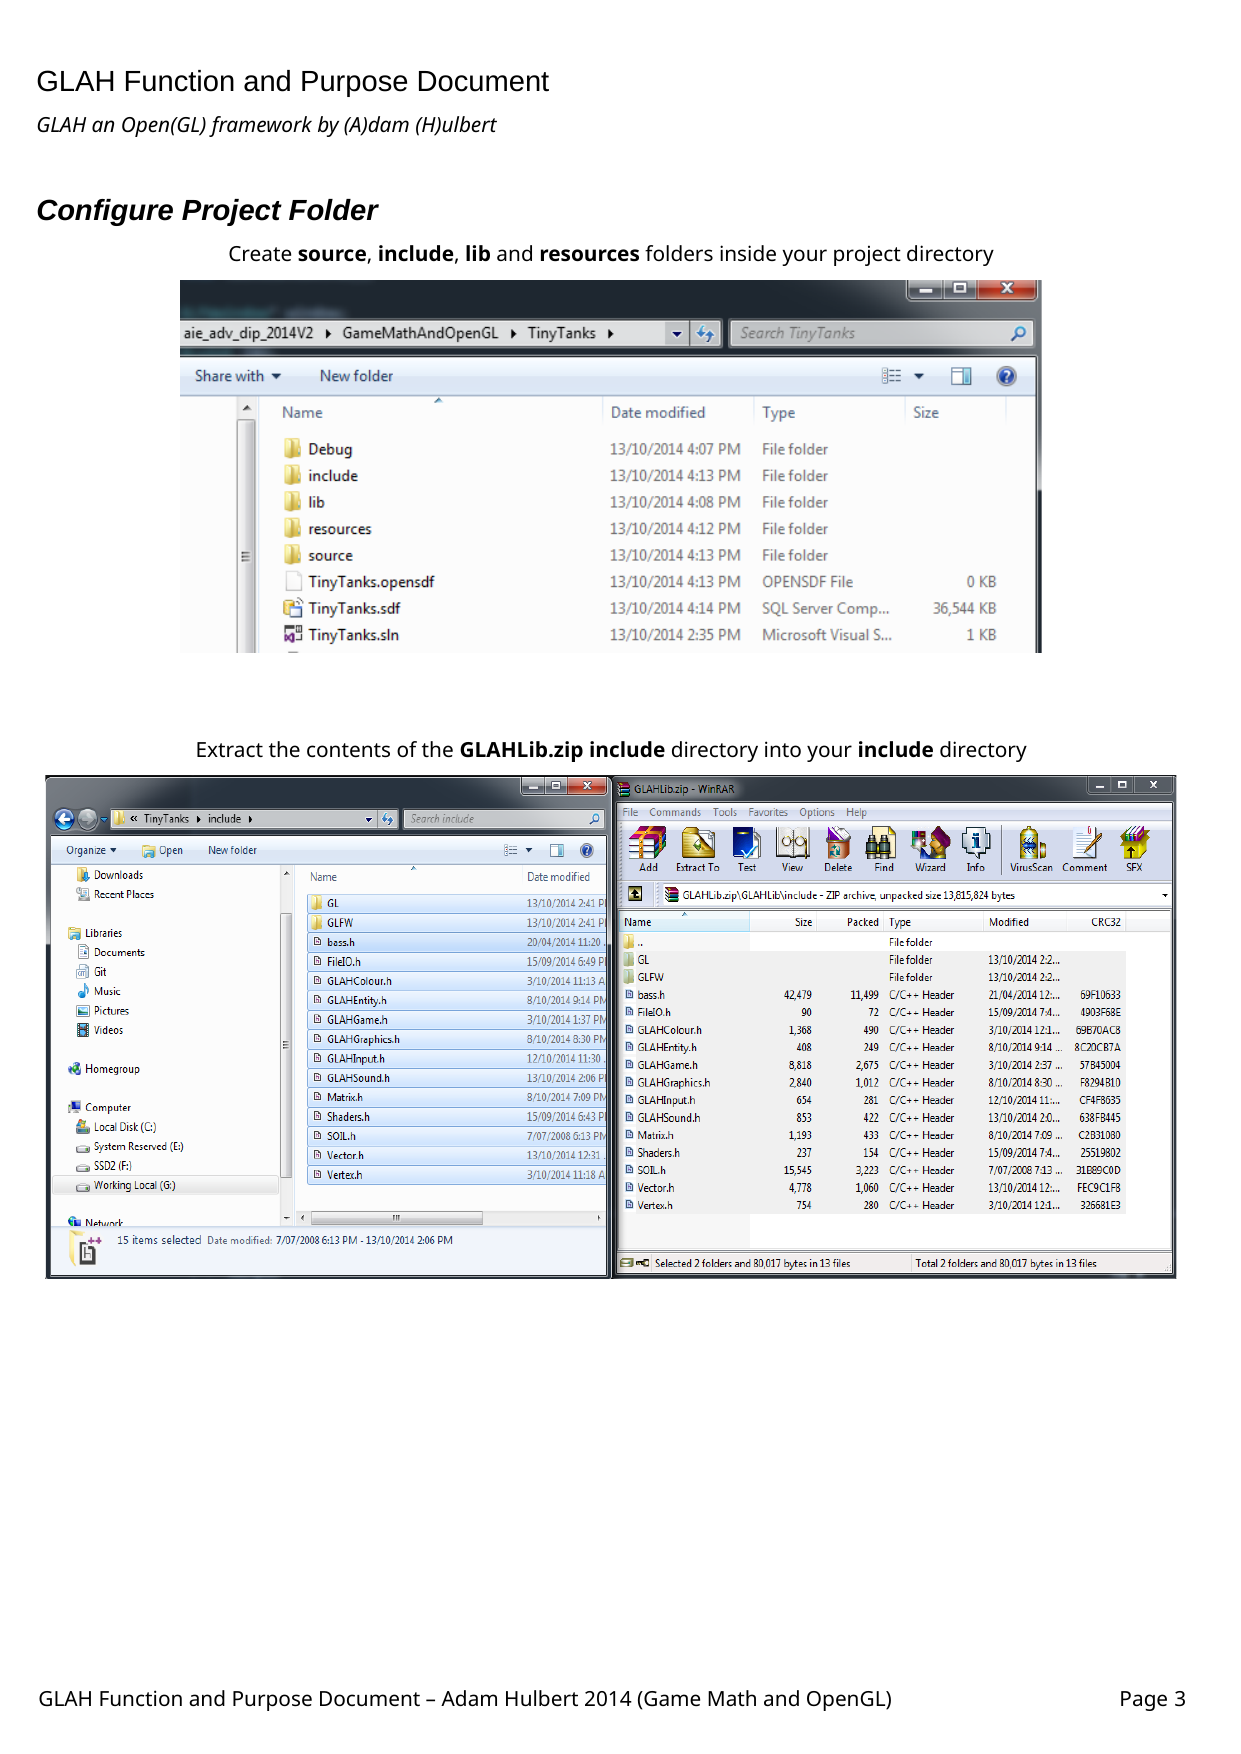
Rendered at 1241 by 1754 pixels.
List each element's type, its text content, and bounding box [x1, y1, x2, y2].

picture [180, 280, 1042, 653]
subtitle Configure Project Folder [36, 193, 1186, 227]
text Extract the contents of the GLAHLib.zip include directory into your include directory [36, 735, 1186, 763]
text Create source, include, lib and resources folders inside your project directory [36, 239, 1186, 267]
picture [45, 775, 1177, 1279]
